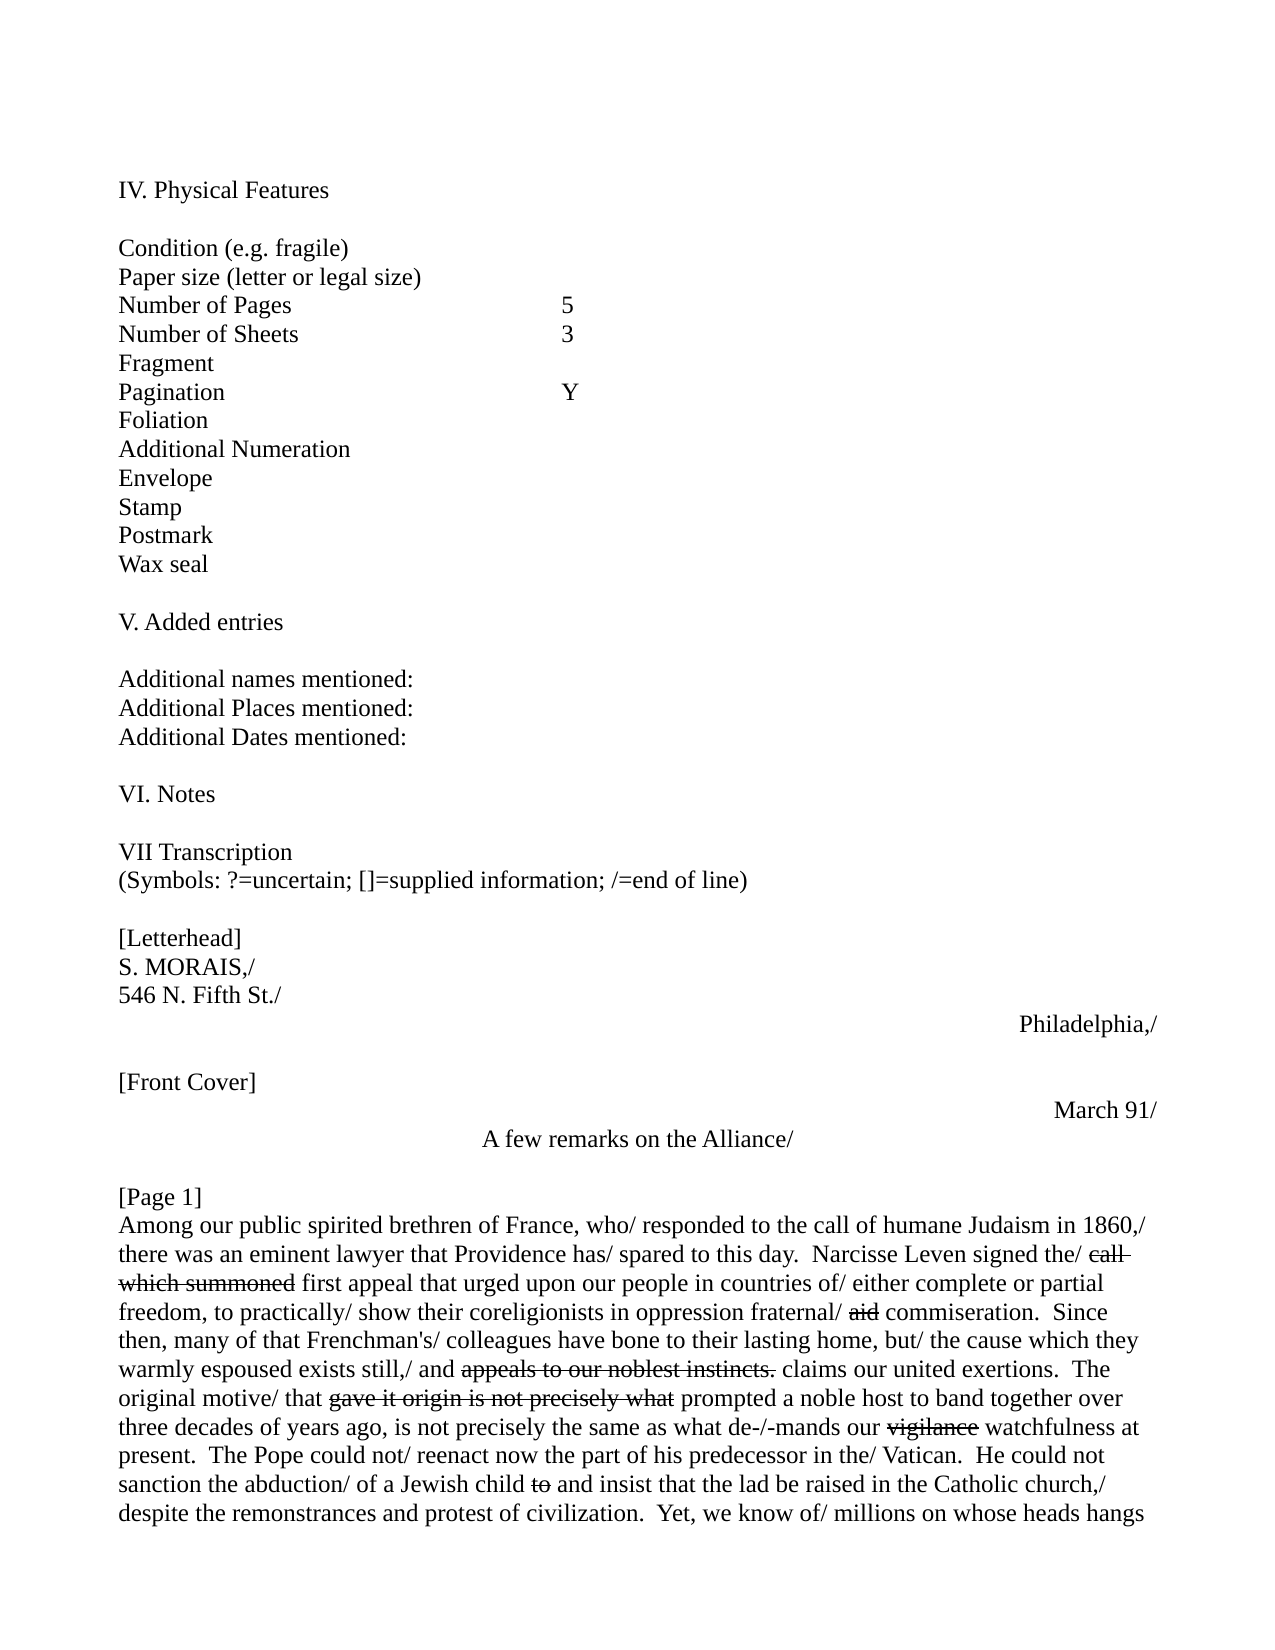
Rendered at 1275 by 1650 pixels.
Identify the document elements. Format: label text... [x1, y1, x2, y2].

text Paper size (letter or legal size) [118, 262, 1157, 291]
text S. MORAIS,/ [118, 952, 1157, 981]
text 546 N. Fifth St./ [118, 981, 1157, 1009]
text IV. Physical Features [118, 176, 1157, 204]
text Additional Numeration [118, 434, 1157, 463]
text Among our public spirited brethren of France, who/ responded to the call of humane Judaism in 1860,/ there was an eminent lawyer that Providence has/ spared to this day. Narcisse Leven signed the/ call which summoned first appeal that urged upon our people in countries of/ either complete or partial freedom, to practically/ show their coreligionists in oppression fraternal/ aid commiseration. Since then, many of that Frenchman's/ colleagues have bone to their lasting home, but/ the cause which they warmly espoused exists still,/ and appeals to our noblest instincts. claims our united exertions. The original motive/ that gave it origin is not precisely what prompted a noble host to band together over three decades of years ago, is not precisely the same as what de-/-mands our vigilance watchfulness at present. The Pope could not/ reenact now the part of his predecessor in the/ Vatican. He could not sanction the abduction/ of a Jewish child to and insist that the lad be raised in the Catholic church,/ despite the remonstrances and protest of civilization. Yet, we know of/ millions on whose heads hangs [118, 1211, 1157, 1527]
text Number of Sheets 3 [118, 319, 1157, 348]
text [Page 1] [118, 1182, 1157, 1211]
text Stamp [118, 492, 1157, 521]
text Fragment [118, 348, 1157, 377]
text Philadelphia,/ [118, 1009, 1157, 1038]
text March 91/ [118, 1096, 1157, 1124]
text VII Transcription [118, 837, 1157, 866]
text Additional Places mentioned: [118, 693, 1157, 722]
text V. Added entries [118, 607, 1157, 636]
text (Symbols: ?=uncertain; []=supplied information; /=end of line) [118, 866, 1157, 894]
text Envelope [118, 463, 1157, 492]
text Number of Pages 5 [118, 291, 1157, 319]
text Condition (e.g. fragile) [118, 233, 1157, 262]
text [Letterhead] [118, 923, 1157, 952]
text [Front Cover] [118, 1067, 1157, 1096]
text A few remarks on the Alliance/ [118, 1124, 1157, 1153]
text Additional Dates mentioned: [118, 722, 1157, 751]
text VI. Notes [118, 779, 1157, 808]
text Pagination Y [118, 377, 1157, 406]
text Additional names mentioned: [118, 664, 1157, 693]
text Wax seal [118, 549, 1157, 578]
text Foliation [118, 406, 1157, 434]
text Postma rk [118, 521, 1157, 549]
